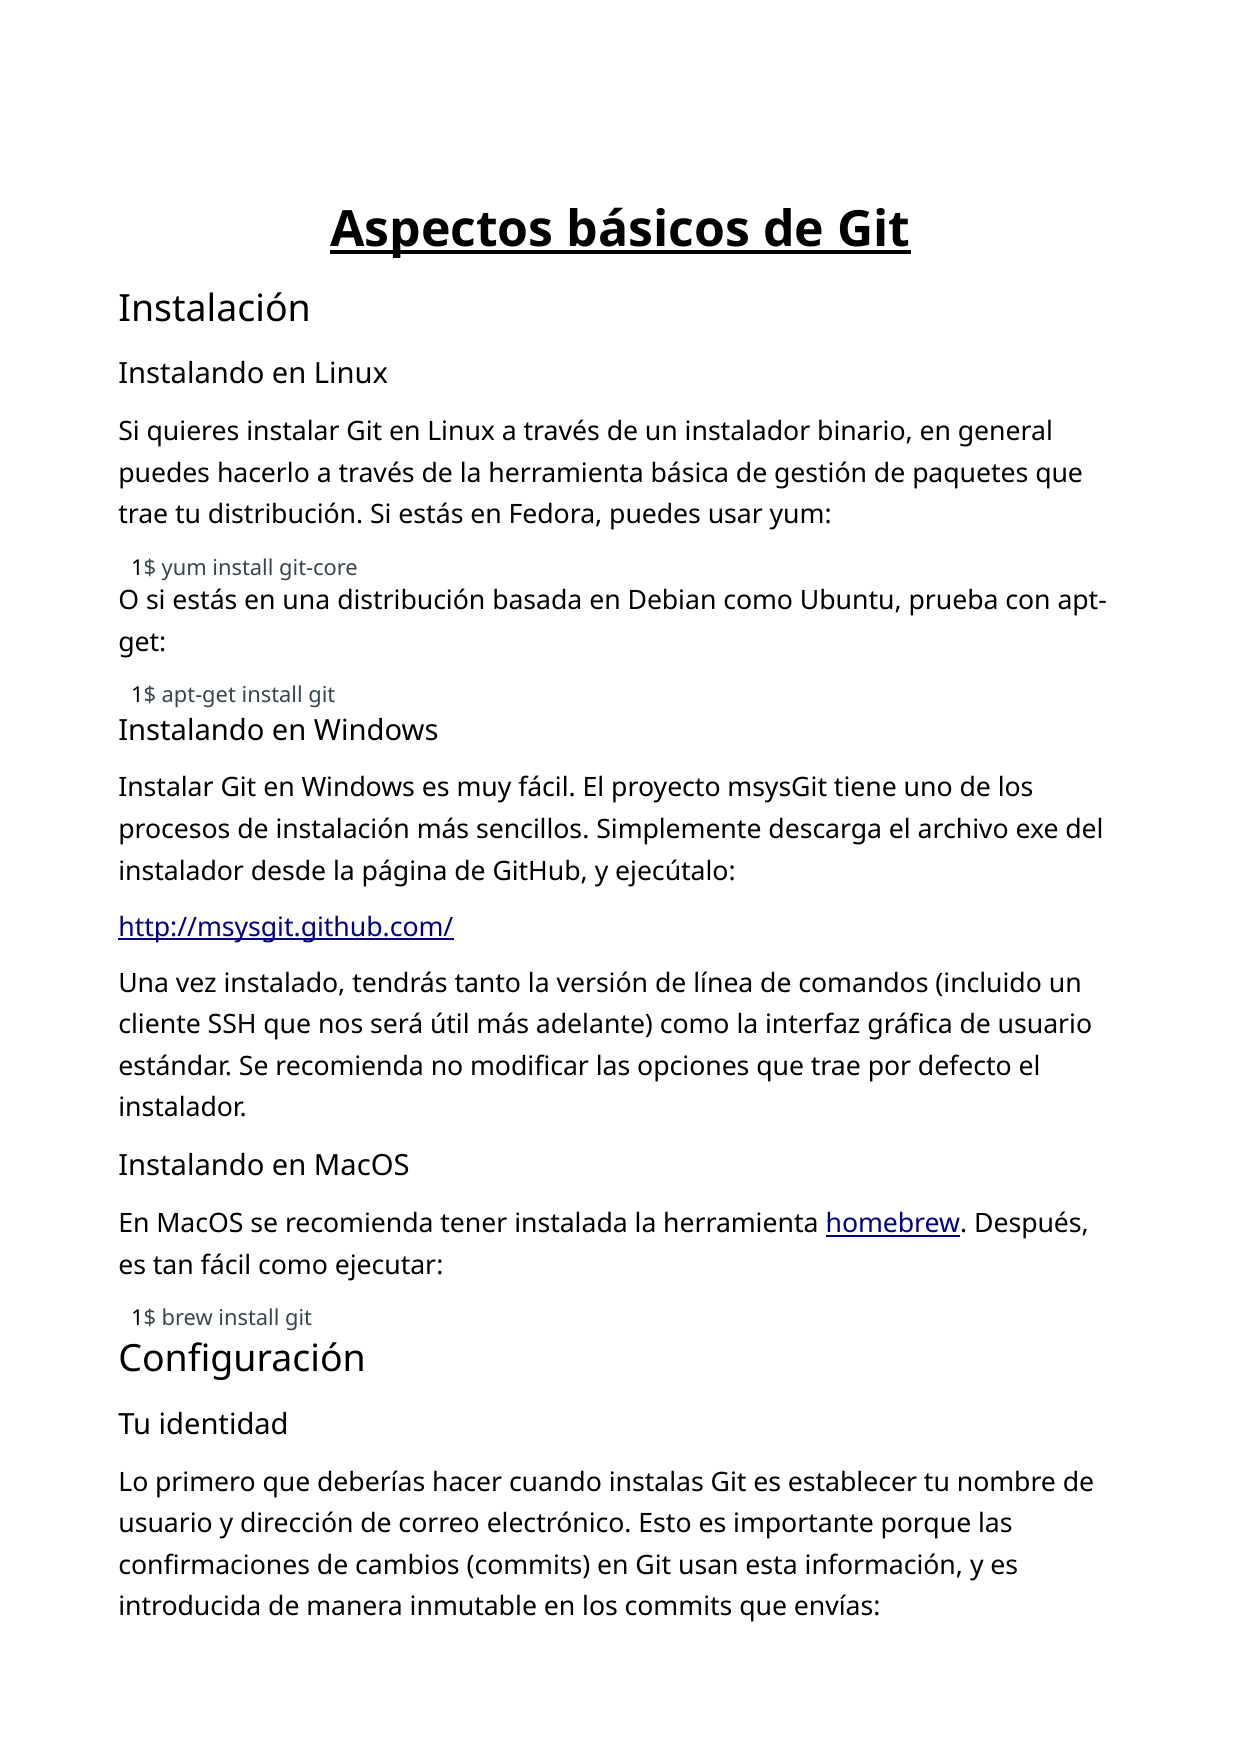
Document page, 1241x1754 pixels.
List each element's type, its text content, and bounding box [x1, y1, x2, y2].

text En MacOS se recomienda tener instalada la herramienta homebrew. Después, es tan fácil como ejecutar: [118, 1204, 1122, 1282]
table_header $ yum install git-core [143, 552, 444, 581]
subtitle Aspectos básicos de Git [118, 193, 1122, 261]
table_header $ brew install git [143, 1302, 392, 1332]
subtitle Configuración [118, 1332, 1122, 1383]
table_header 1 [118, 1302, 143, 1332]
subtitle Instalando en MacOS [118, 1144, 1122, 1184]
text http://msysgit.github.com/ [118, 908, 1122, 944]
subtitle Instalando en Linux [118, 353, 1122, 392]
text Lo primero que deberías hacer cuando instalas Git es establecer tu nombre de usuario y dirección de correo electrónico. Esto es importante porque las confirmaciones de cambios (commits) en Git usan esta información, y es introducida de manera inmutable en los commits que envías: [118, 1462, 1122, 1623]
text O si estás en una distribución basada en Debian como Ubuntu, prueba con apt-get: [118, 581, 1122, 659]
text Si quieres instalar Git en Linux a través de un instalador binario, en general puedes hacerlo a través de la herramienta básica de gestión de paquetes que trae tu distribución. Si estás en Fedora, puedes usar yum: [118, 412, 1122, 532]
text Una vez instalado, tendrás tanto la versión de línea de comandos (incluido un cliente SSH que nos será útil más adelante) como la interfaz gráfica de usuario estándar. Se recomienda no modificar las opciones que trae por defecto el instalador. [118, 964, 1122, 1124]
subtitle Instalación [118, 281, 1122, 332]
table_header 1 [118, 552, 143, 581]
subtitle Tu identidad [118, 1403, 1122, 1443]
table_header 1 [118, 679, 143, 709]
subtitle Instalando en Windows [118, 709, 1122, 748]
text Instalar Git en Windows es muy fácil. El proyecto msysGit tiene uno de los procesos de instalación más sencillos. Simplemente descarga el archivo exe del instalador desde la página de GitHub, y ejecútalo: [118, 768, 1122, 888]
table_header $ apt-get install git [143, 679, 431, 709]
